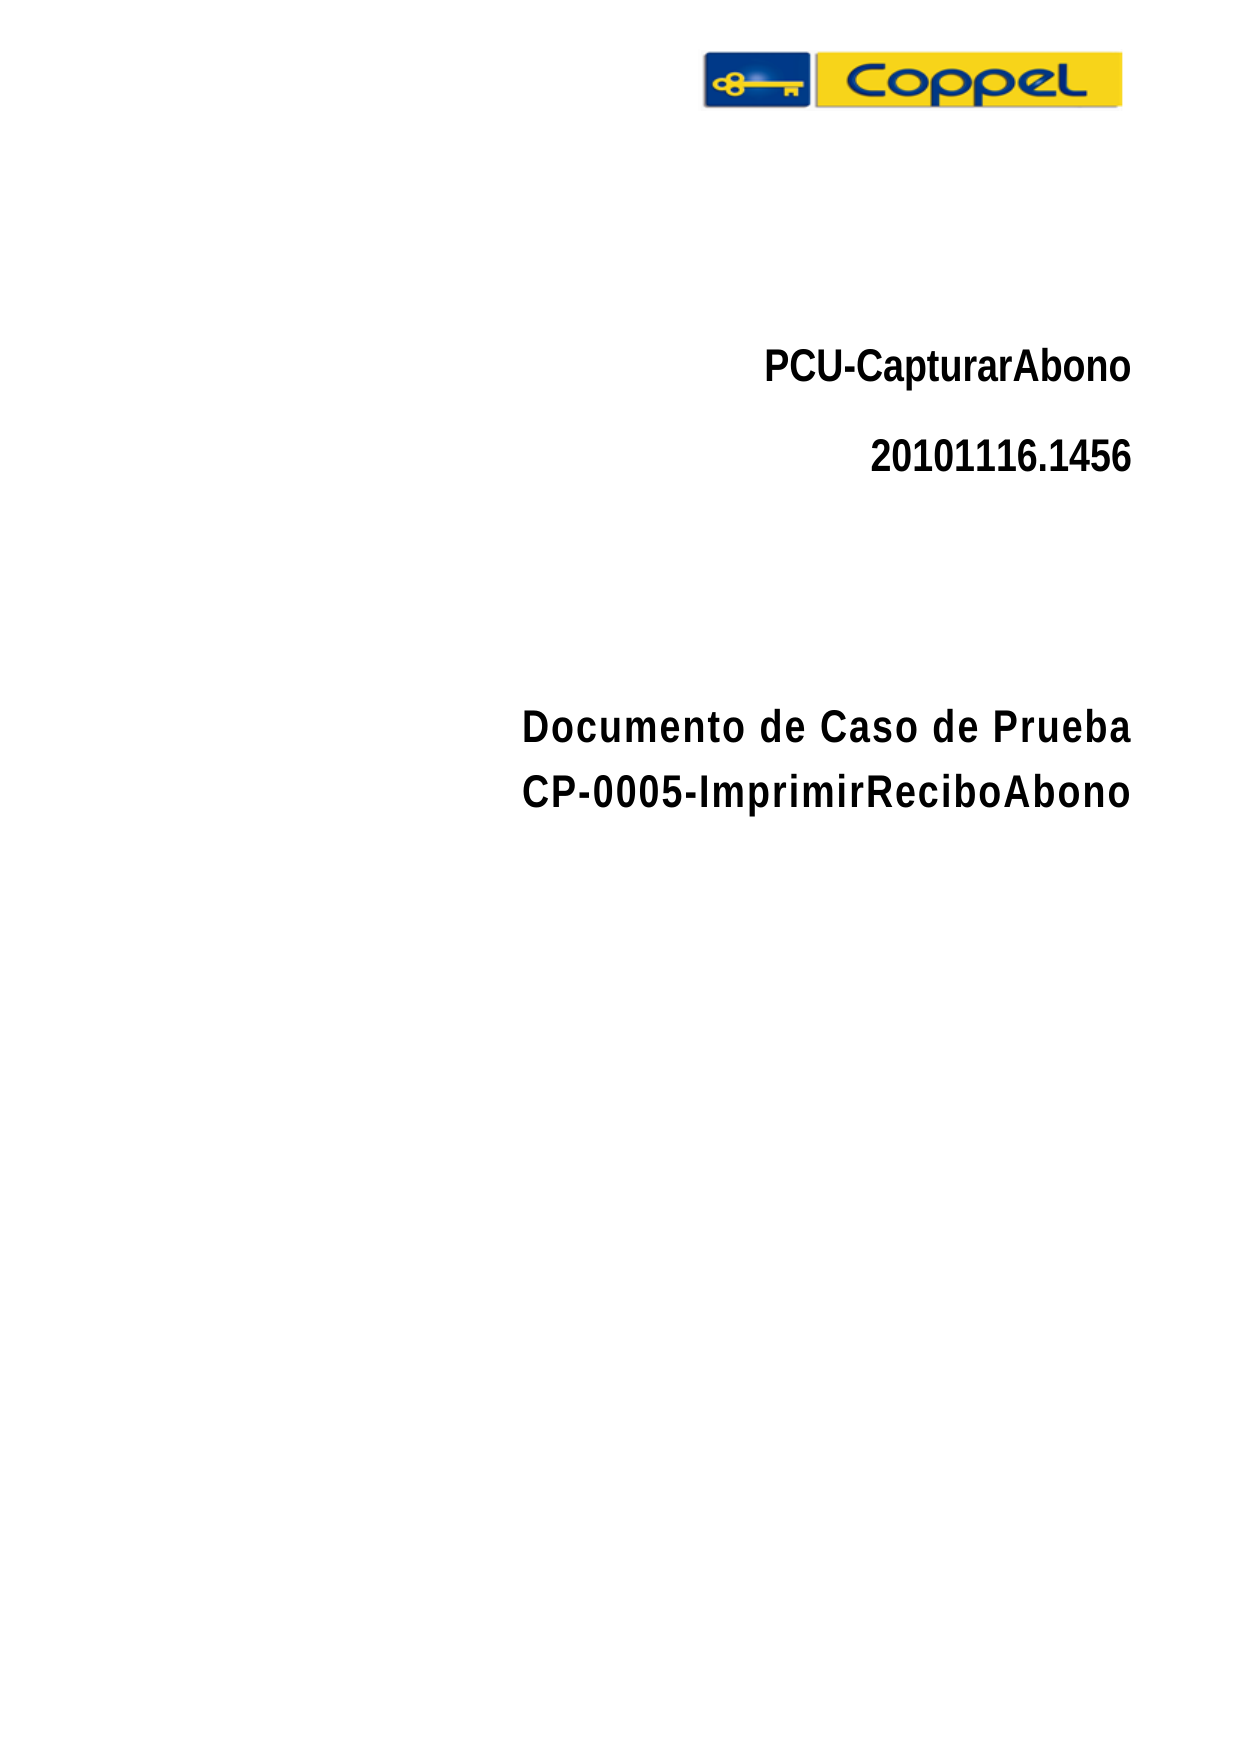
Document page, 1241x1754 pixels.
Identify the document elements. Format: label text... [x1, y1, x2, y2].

subtitle PCU-CapturarAbono [103, 339, 1131, 391]
text CP-0005-ImprimirReciboAbono [103, 764, 1131, 817]
subtitle 20101116.1456 [103, 429, 1131, 481]
subtitle Documento de Caso de Prueba [103, 699, 1131, 752]
